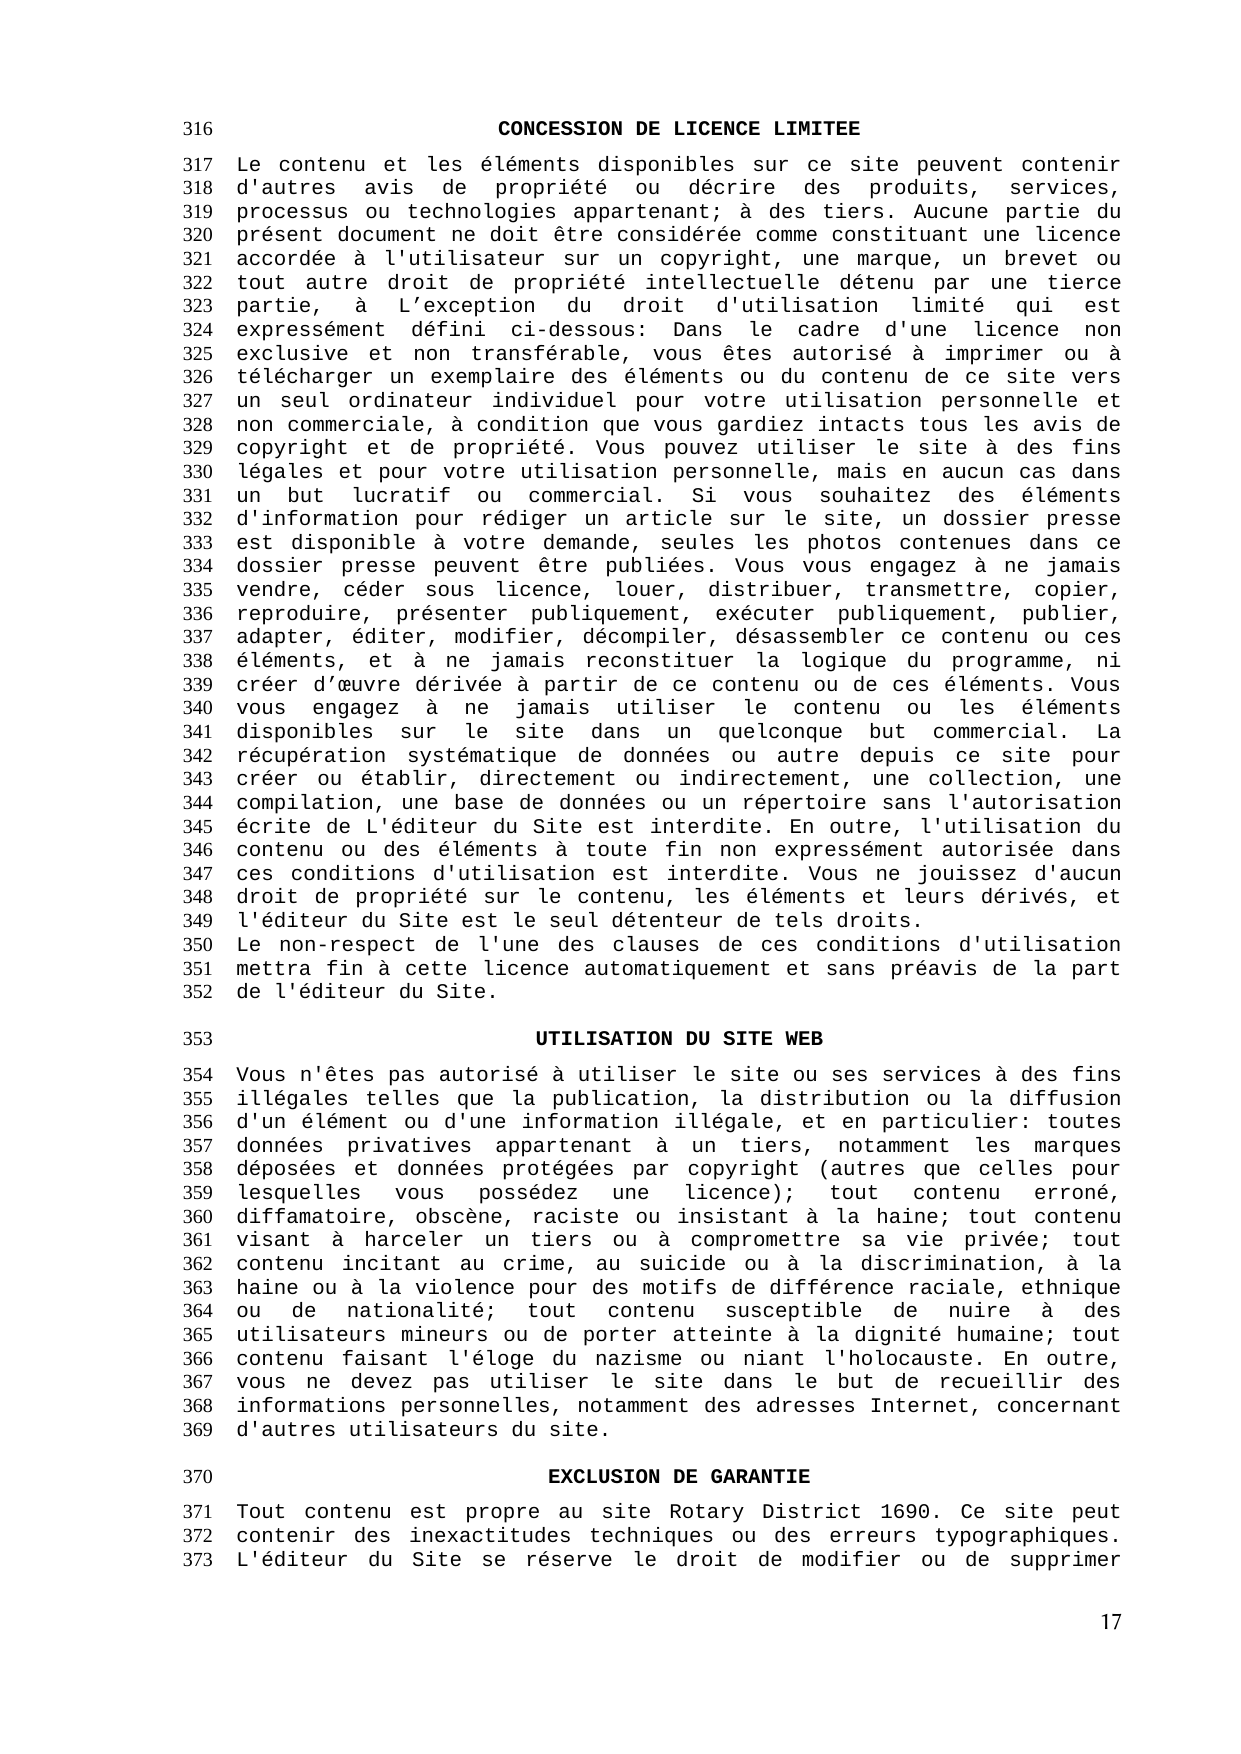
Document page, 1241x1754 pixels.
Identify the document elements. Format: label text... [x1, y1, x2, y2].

text EXCLUSION DE GARANTIE [295, 1466, 1063, 1489]
text Le contenu et les éléments disponibles sur ce site peuvent contenir d'autres avis de propriété ou décrire des produits, services, processus ou technologies appartenant; à des tiers. Aucune partie du présent document ne doit être considérée comme constituant une licence accordée à l'utilisateur sur un copyright, une marque, un brevet ou tout autre droit de propriété intellectuelle détenu par une tierce partie, à L’exception du droit d'utilisation limité qui est expressément défini ci-dessous: Dans le cadre d'une licence non exclusive et non transférable, vous êtes autorisé à imprimer ou à télécharger un exemplaire des éléments ou du contenu de ce site vers un seul ordinateur individuel pour votre utilisation personnelle et non commerciale, à condition que vous gardiez intacts tous les avis de copyright et de propriété. Vous pouvez utiliser le site à des fins légales et pour votre utilisation personnelle, mais en aucun cas dans un but lucratif ou commercial. Si vous souhaitez des éléments d'information pour rédiger un article sur le site, un dossier presse est disponible à votre demande, seules les photos contenues dans ce dossier presse peuvent être publiées. Vous vous engagez à ne jamais vendre, céder sous licence, louer, distribuer, transmettre, copier, reproduire, présenter publiquement, exécuter publiquement, publier, adapter, éditer, modifier, décompiler, désassembler ce contenu ou ces éléments, et à ne jamais reconstituer la logique du programme, ni créer d’œuvre dérivée à partir de ce contenu ou de ces éléments. Vous vous engagez à ne jamais utiliser le contenu ou les éléments disponibles sur le site dans un quelconque but commercial. La récupération systématique de données ou autre depuis ce site pour créer ou établir, directement ou indirectement, une collection, une compilation, une base de données ou un répertoire sans l'autorisation écrite de L'éditeur du Site est interdite. En outre, l'utilisation du contenu ou des éléments à toute fin non expressément autorisée dans ces conditions d'utilisation est interdite. Vous ne jouissez d'aucun droit de propriété sur le contenu, les éléments et leurs dérivés, et l'éditeur du Site est le seul détenteur de tels droits. [236, 153, 1122, 934]
text UTILISATION DU SITE WEB [295, 1028, 1063, 1052]
text Vous n'êtes pas autorisé à utiliser le site ou ses services à des fins illégales telles que la publication, la distribution ou la diffusion d'un élément ou d'une information illégale, et en particulier: toutes données privatives appartenant à un tiers, notamment les marques déposées et données protégées par copyright (autres que celles pour lesquelles vous possédez une licence); tout contenu erroné, diffamatoire, obscène, raciste ou insistant à la haine; tout contenu visant à harceler un tiers ou à compromettre sa vie privée; tout contenu incitant au crime, au suicide ou à la discrimination, à la haine ou à la violence pour des motifs de différence raciale, ethnique ou de nationalité; tout contenu susceptible de nuire à des utilisateurs mineurs ou de porter atteinte à la dignité humaine; tout contenu faisant l'éloge du nazisme ou niant l'holocauste. En outre, vous ne devez pas utiliser le site dans le but de recueillir des informations personnelles, notamment des adresses Internet, concernant d'autres utilisateurs du site. [236, 1064, 1122, 1442]
text CONCESSION DE LICENCE LIMITEE [295, 118, 1063, 142]
text Le non-respect de l'une des clauses de ces conditions d'utilisation mettra fin à cette licence automatiquement et sans préavis de la part de l'éditeur du Site. [236, 934, 1122, 1005]
text Tout contenu est propre au site Rotary District 1690. Ce site peut contenir des inexactitudes techniques ou des erreurs typographiques. L'éditeur du Site se réserve le droit de modifier ou de supprimer [236, 1501, 1122, 1572]
